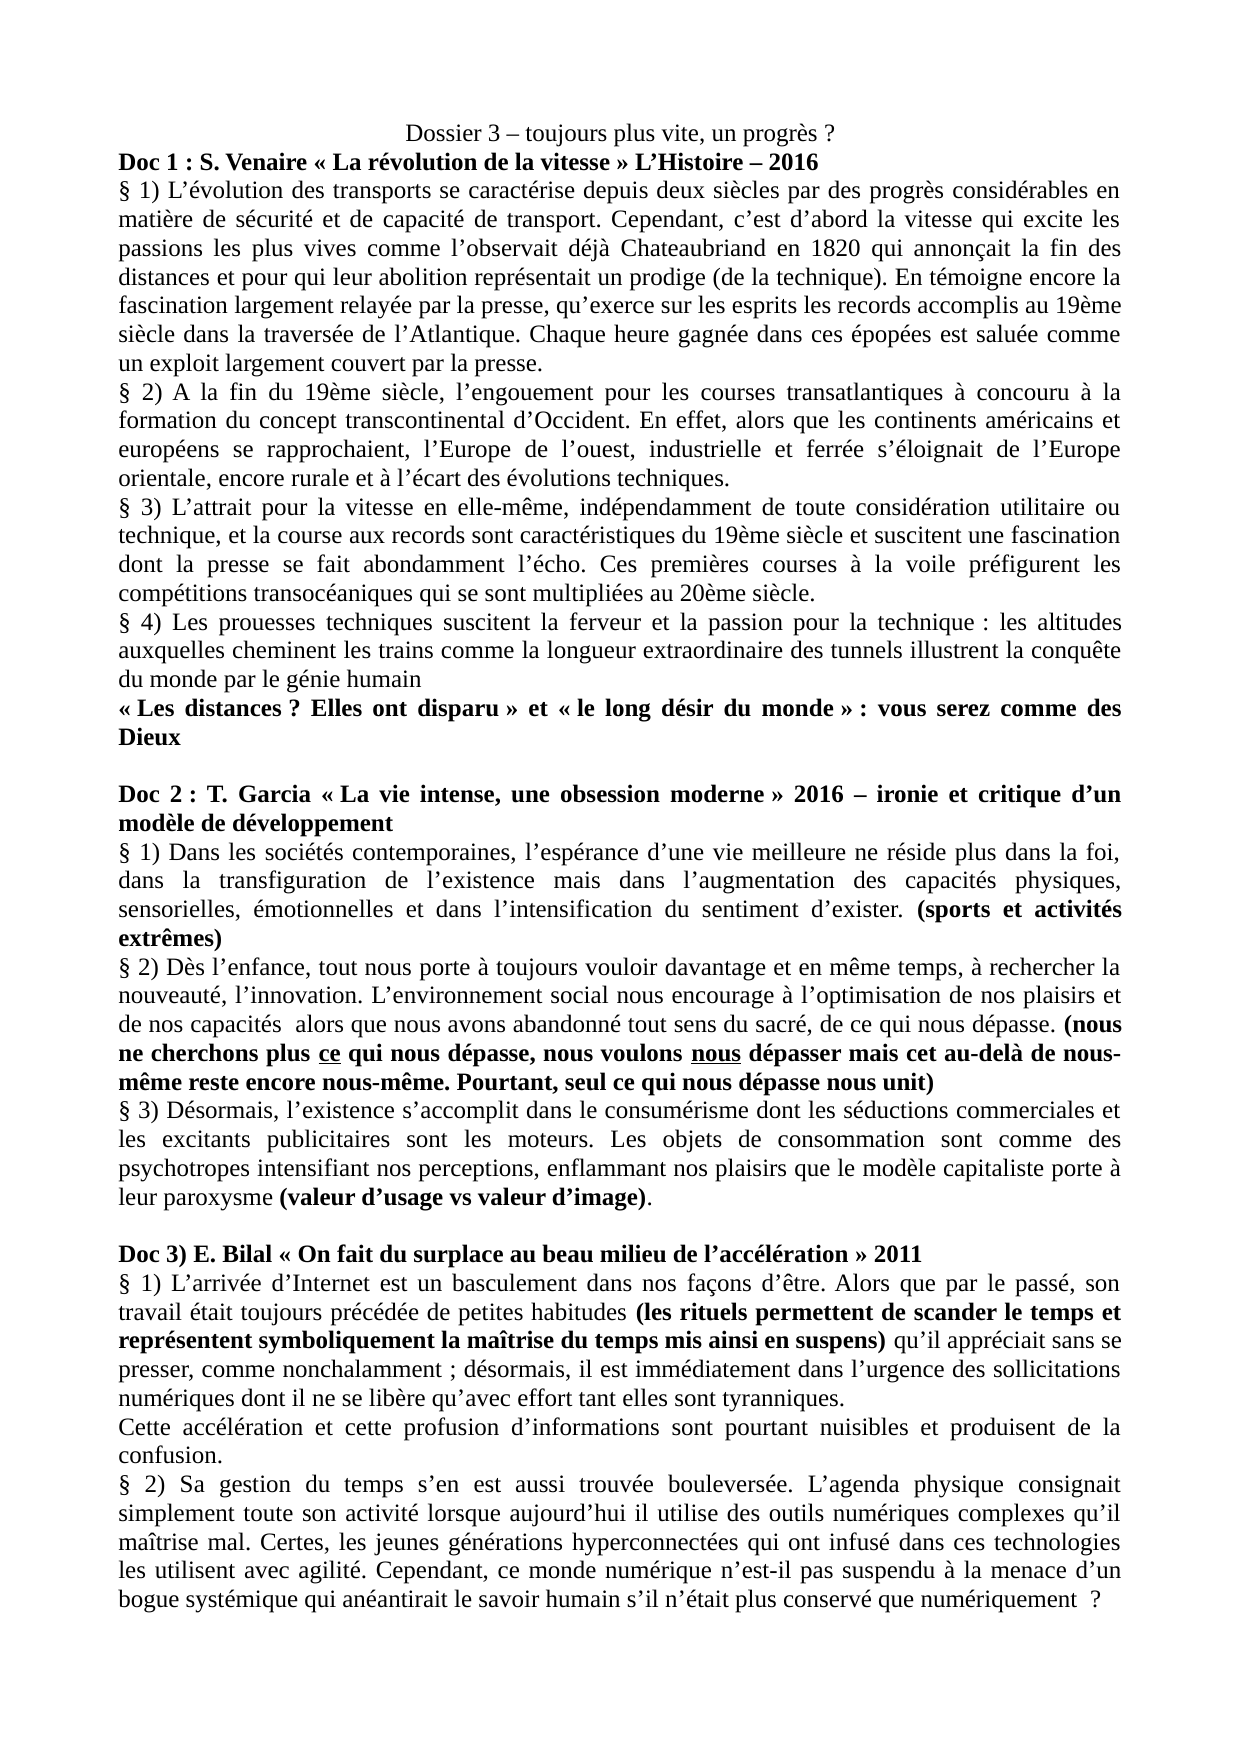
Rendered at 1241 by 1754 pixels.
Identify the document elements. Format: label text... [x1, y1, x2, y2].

text § 2) A la fin du 19ème siècle, l’engouement pour les courses transatlantiques à concouru à la formation du concept transcontinental d’Occident. En effet, alors que les continents américains et européens se rapprochaient, l’Europe de l’ouest, industrielle et ferrée s’éloignait de l’Europe orientale, encore rurale et à l’écart des évolutions techniques. [118, 377, 1122, 492]
text Cette accélération et cette profusion d’informations sont pourtant nuisibles et produisent de la confusion. [118, 1412, 1122, 1469]
text § 3) L’attrait pour la vitesse en elle-même, indépendamment de toute considération utilitaire ou technique, et la course aux records sont caractéristiques du 19ème siècle et suscitent une fascination dont la presse se fait abondamment l’écho. Ces premières courses à la voile préfigurent les compétitions transocéaniques qui se sont multipliées au 20ème siècle. [118, 492, 1122, 607]
text § 2) Sa gestion du temps s’en est aussi trouvée bouleversée. L’agenda physique consignait simplement toute son activité lorsque aujourd’hui il utilise des outils numériques complexes qu’il maîtrise mal. Certes, les jeunes générations hyperconnectées qui ont infusé dans ces technologies les utilisent avec agilité. Cependant, ce monde numérique n’est-il pas suspendu à la menace d’un bogue systémique qui anéantirait le savoir humain s’il n’était plus conservé que numériquement ? [118, 1469, 1122, 1613]
text § 4) Les prouesses techniques suscitent la ferveur et la passion pour la technique : les altitudes auxquelles cheminent les trains comme la longueur extraordinaire des tunnels illustrent la conquête du monde par le génie humain [118, 607, 1122, 693]
text Doc 2 : T. Garcia « La vie intense, une obsession moderne » 2016 – ironie et critique d’un modèle de développement [118, 779, 1122, 837]
text Doc 1 : S. Venaire « La révolution de la vitesse » L’Histoire – 2016 [118, 147, 1122, 176]
text Doc 3) E. Bilal « On fait du surplace au beau milieu de l’accélération » 2011 [118, 1239, 1122, 1268]
text § 2) Dès l’enfance, tout nous porte à toujours vouloir davantage et en même temps, à rechercher la nouveauté, l’innovation. L’environnement social nous encourage à l’optimisation de nos plaisirs et de nos capacités alors que nous avons abandonné tout sens du sacré, de ce qui nous dépasse. (nous ne cherchons plus ce qui nous dépasse, nous voulons nous dépasser mais cet au-delà de nous-même reste encore nous-même. Pourtant, seul ce qui nous dépasse nous unit) [118, 952, 1122, 1096]
text Dossier 3 – toujours plus vite, un progrès ? [118, 118, 1122, 147]
text § 1) Dans les sociétés contemporaines, l’espérance d’une vie meilleure ne réside plus dans la foi, dans la transfiguration de l’existence mais dans l’augmentation des capacités physiques, sensorielles, émotionnelles et dans l’intensification du sentiment d’exister. (sports et activités extrêmes) [118, 837, 1122, 952]
text « Les distances ? Elles ont disparu » et « le long désir du monde » : vous serez comme des Dieux [118, 693, 1122, 751]
text § 3) Désormais, l’existence s’accomplit dans le consumérisme dont les séductions commerciales et les excitants publicitaires sont les moteurs. Les objets de consommation sont comme des psychotropes intensifiant nos perceptions, enflammant nos plaisirs que le modèle capitaliste porte à leur paroxysme (valeur d’usage vs valeur d’image). [118, 1096, 1122, 1211]
text § 1) L’évolution des transports se caractérise depuis deux siècles par des progrès considérables en matière de sécurité et de capacité de transport. Cependant, c’est d’abord la vitesse qui excite les passions les plus vives comme l’observait déjà Chateaubriand en 1820 qui annonçait la fin des distances et pour qui leur abolition représentait un prodige (de la technique). En témoigne encore la fascination largement relayée par la presse, qu’exerce sur les esprits les records accomplis au 19ème siècle dans la traversée de l’Atlantique. Chaque heure gagnée dans ces épopées est saluée comme un exploit largement couvert par la presse. [118, 176, 1122, 377]
text § 1) L’arrivée d’Internet est un basculement dans nos façons d’être. Alors que par le passé, son travail était toujours précédée de petites habitudes (les rituels permettent de scander le temps et représentent symboliquement la maîtrise du temps mis ainsi en suspens) qu’il appréciait sans se presser, comme nonchalamment ; désormais, il est immédiatement dans l’urgence des sollicitations numériques dont il ne se libère qu’avec effort tant elles sont tyranniques. [118, 1268, 1122, 1412]
